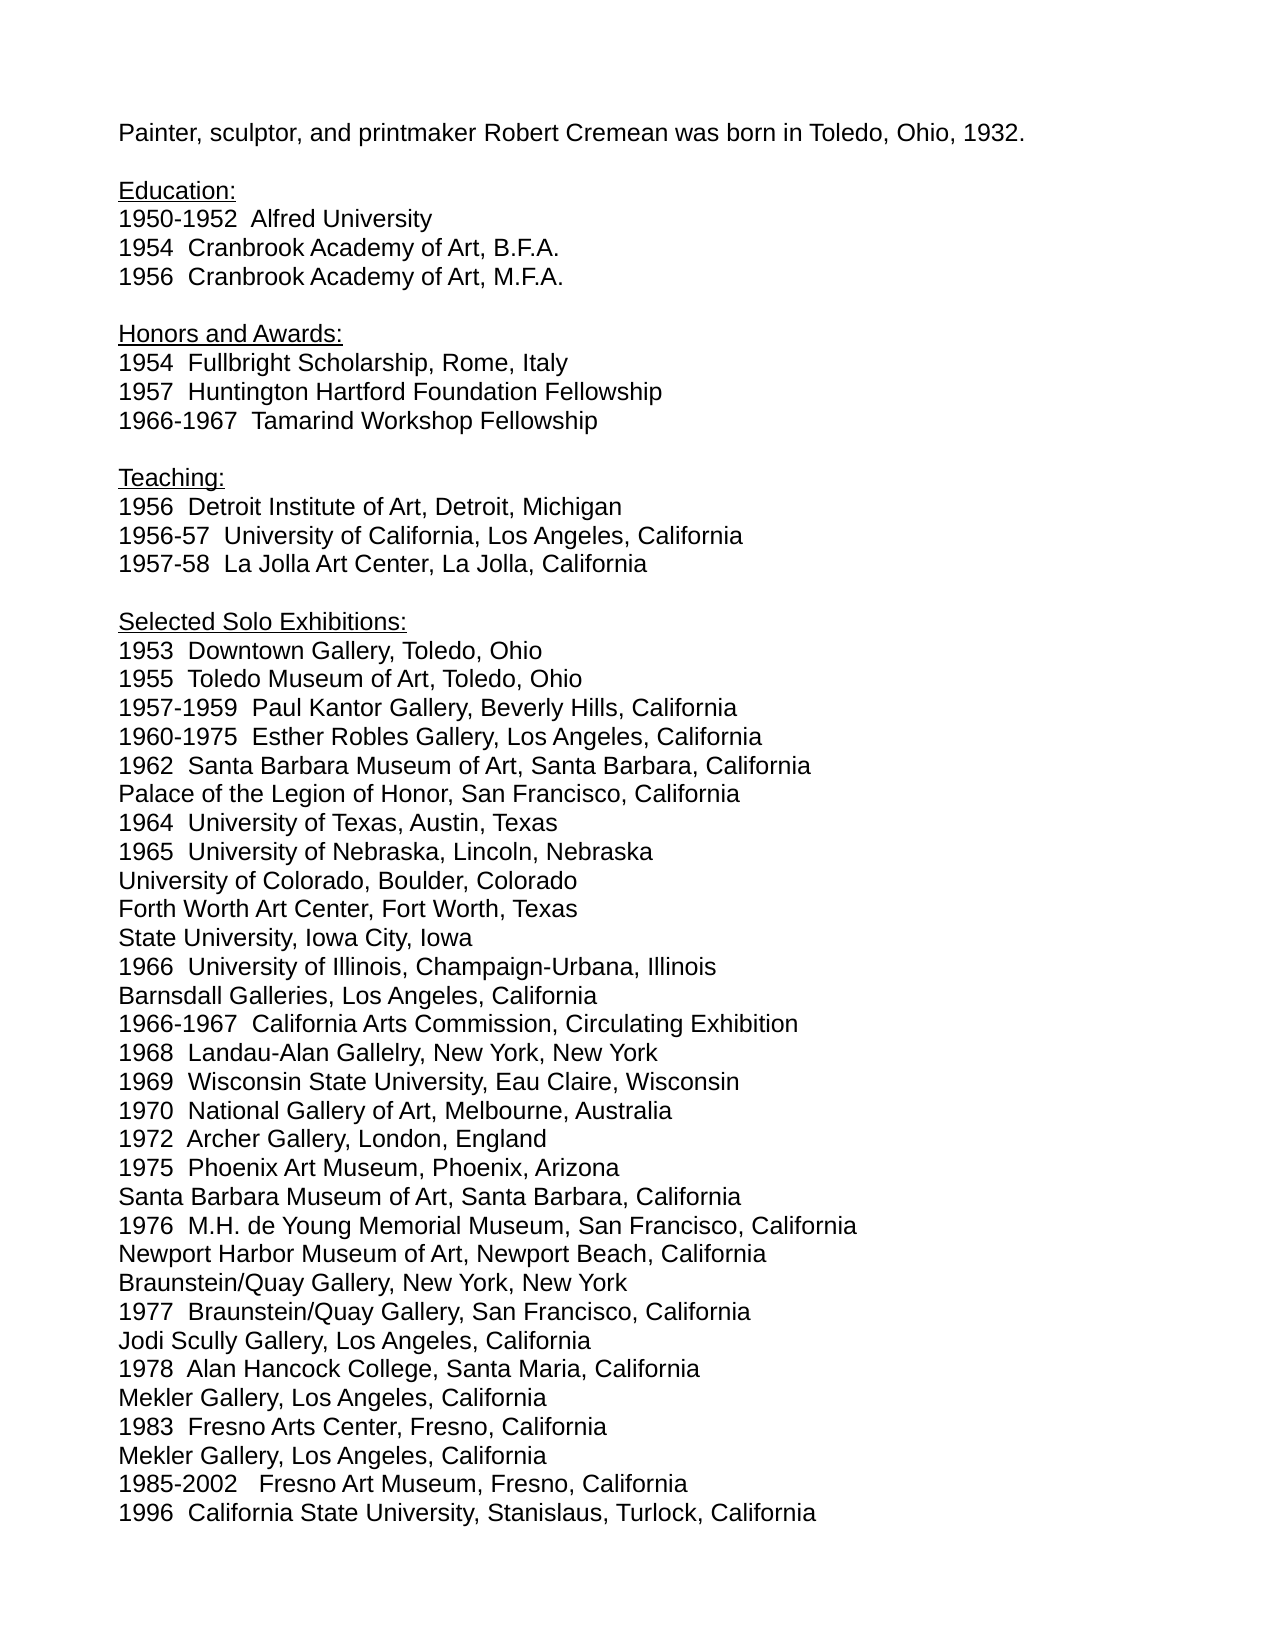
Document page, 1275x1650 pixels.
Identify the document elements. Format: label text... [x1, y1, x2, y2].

text Painter, sculptor, and printmaker Robert Cremean was born in Toledo, Ohio, 1932. Education: 1950-1952 Alfred University 1954 Cranbrook Academy of Art, B.F.A. 1956 Cranbrook Academy of Art, M.F.A. Honors and Awards: 1954 Fullbright Scholarship, Rome, Italy 1957 Huntington Hartford Foundation Fellowship 1966-1967 Tamarind Workshop Fellowship Teaching: 1956 Detroit Institute of Art, Detroit, Michigan 1956-57 University of California, Los Angeles, California 1957-58 La Jolla Art Center, La Jolla, California Selected Solo Exhibitions: 1953 Downtown Gallery, Toledo, Ohio 1955 Toledo Museum of Art, Toledo, Ohio 1957-1959 Paul Kantor Gallery, Beverly Hills, California 1960-1975 Esther Robles Gallery, Los Angeles, California 1962 Santa Barbara Museum of Art, Santa Barbara, California Palace of the Legion of Honor, San Francisco, California 1964 University of Texas, Austin, Texas 1965 University of Nebraska, Lincoln, Nebraska University of Colorado, Boulder, Colorado Forth Worth Art Center, Fort Worth, Texas State University, Iowa City, Iowa 1966 University of Illinois, Champaign-Urbana, Illinois Barnsdall Galleries, Los Angeles, California 1966-1967 California Arts Commission, Circulating Exhibition 1968 Landau-Alan Gallelry, New York, New York 1969 Wisconsin State University, Eau Claire, Wisconsin 1970 National Gallery of Art, Melbourne, Australia 1972 Archer Gallery, London, England 1975 Phoenix Art Museum, Phoenix, Arizona Santa Barbara Museum of Art, Santa Barbara, California 1976 M.H. de Young Memorial Museum, San Francisco, California Newport Harbor Museum of Art, Newport Beach, California Braunstein/Quay Gallery, New York, New York 1977 Braunstein/Quay Gallery, San Francisco, California Jodi Scully Gallery, Los Angeles, California 1978 Alan Hancock College, Santa Maria, California Mekler Gallery, Los Angeles, California 1983 Fresno Arts Center, Fresno, California Mekler Gallery, Los Angeles, California 1985-2002 Fresno Art Museum, Fresno, California 1996 California State University, Stanislaus, Turlock, California [118, 118, 1157, 1527]
